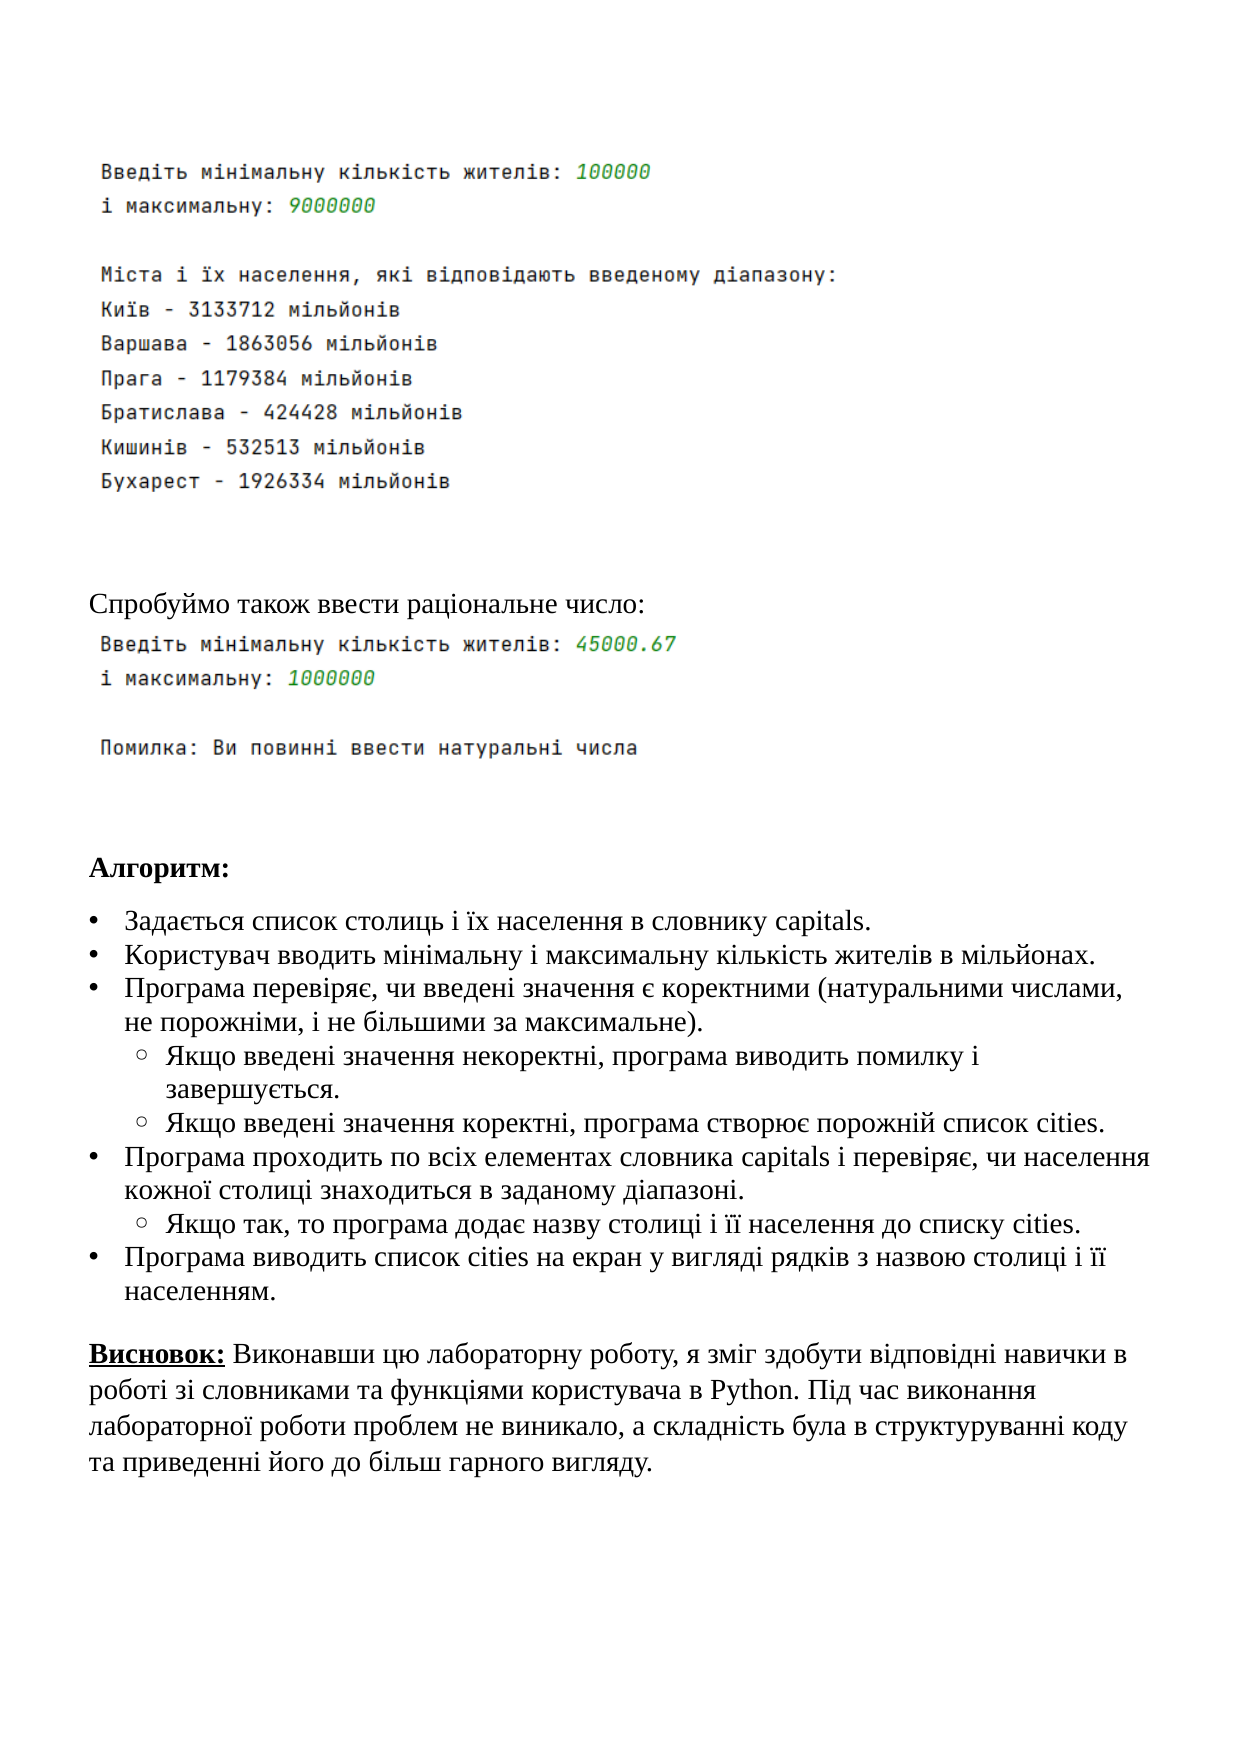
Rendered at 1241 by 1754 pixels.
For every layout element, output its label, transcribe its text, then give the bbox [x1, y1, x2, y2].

list Якщо так, то програма додає назву столиці і її населення до списку cities. [130, 1206, 1152, 1239]
text Алгоритм: [89, 851, 1152, 884]
list Програма проходить по всіх елементах словника capitals і перевіряє, чи населення кожної столиці знаходиться в заданому діапазоні. [89, 1139, 1152, 1206]
list Програма перевіряє, чи введені значення є коректними (натуральними числами, не порожніми, і не більшими за максимальне). [89, 971, 1152, 1038]
list Задається список столиць і їх населення в словнику capitals. [89, 903, 1152, 937]
list Якщо введені значення некоректні, програма виводить помилку і завершується. [130, 1038, 1152, 1105]
list Якщо введені значення коректні, програма створює порожній список cities. [130, 1105, 1152, 1139]
list Програма виводить список cities на екран у вигляді рядків з назвою столиці і її населенням. [89, 1239, 1152, 1307]
text Спробуймо також ввести раціональне число: [89, 586, 1152, 620]
text Висновок: Виконавши цю лабораторну роботу, я зміг здобути відповідні навички в роботі зі словниками та функціями користувача в Python. Під час виконання лабораторної роботи проблем не виникало, а складність була в структуруванні коду та приведенні його до більш гарного вигляду. [89, 1336, 1152, 1478]
list Користувач вводить мінімальну і максимальну кількість жителів в мільйонах. [89, 937, 1152, 971]
picture [90, 621, 696, 775]
picture [92, 154, 845, 512]
